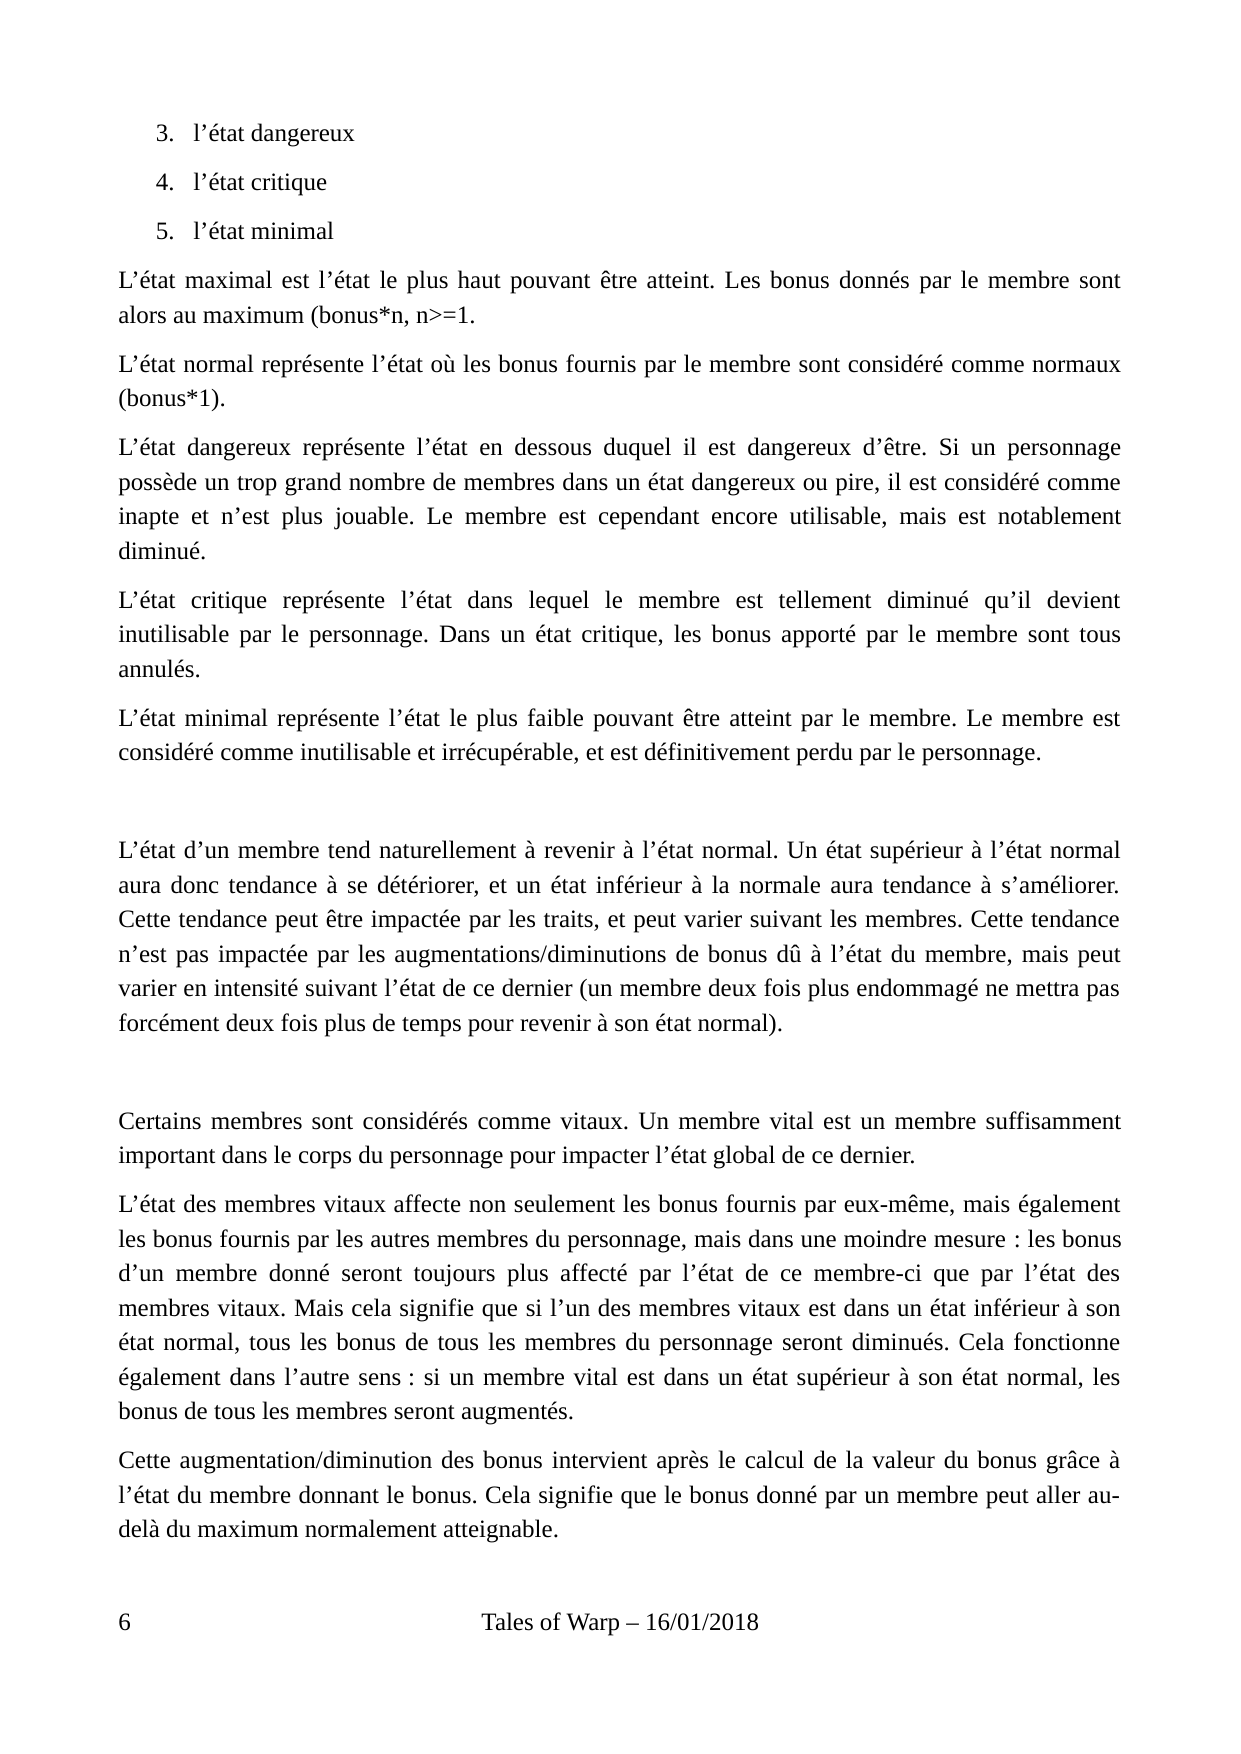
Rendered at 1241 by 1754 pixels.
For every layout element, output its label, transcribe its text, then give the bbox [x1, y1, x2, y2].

text L’état dangereux représente l’état en dessous duquel il est dangereux d’être. Si un personnage possède un trop grand nombre de membres dans un état dangereux ou pire, il est considéré comme inapte et n’est plus jouable. Le membre est cependant encore utilisable, mais est notablement diminué. [118, 432, 1122, 564]
text L’état d’un membre tend naturellement à revenir à l’état normal. Un état supérieur à l’état normal aura donc tendance à se détériorer, et un état inférieur à la normale aura tendance à s’améliorer. Cette tendance peut être impactée par les traits, et peut varier suivant les membres. Cette tendance n’est pas impactée par les augmentations/diminutions de bonus dû à l’état du membre, mais peut varier en intensité suivant l’état de ce dernier (un membre deux fois plus endommagé ne mettra pas forcément deux fois plus de temps pour revenir à son état normal). [118, 836, 1122, 1037]
list l’état critique [156, 167, 1122, 196]
text Certains membres sont considérés comme vitaux. Un membre vital est un membre suffisamment important dans le corps du personnage pour impacter l’état global de ce dernier. [118, 1106, 1122, 1169]
text L’état des membres vitaux affecte non seulement les bonus fournis par eux-même, mais également les bonus fournis par les autres membres du personnage, mais dans une moindre mesure : les bonus d’un membre donné seront toujours plus affecté par l’état de ce membre-ci que par l’état des membres vitaux. Mais cela signifie que si l’un des membres vitaux est dans un état inférieur à son état normal, tous les bonus de tous les membres du personnage seront diminués. Cela fonctionne également dans l’autre sens : si un membre vital est dans un état supérieur à son état normal, les bonus de tous les membres seront augmentés. [118, 1189, 1122, 1425]
text L’état minimal représente l’état le plus faible pouvant être atteint par le membre. Le membre est considéré comme inutilisable et irrécupérable, et est définitivement perdu par le personnage. [118, 703, 1122, 766]
text Cette augmentation/diminution des bonus intervient après le calcul de la valeur du bonus grâce à l’état du membre donnant le bonus. Cela signifie que le bonus donné par un membre peut aller au-delà du maximum normalement atteignable. [118, 1446, 1122, 1543]
text L’état critique représente l’état dans lequel le membre est tellement diminué qu’il devient inutilisable par le personnage. Dans un état critique, les bonus apporté par le membre sont tous annulés. [118, 585, 1122, 683]
text L’état normal représente l’état où les bonus fournis par le membre sont considéré comme normaux (bonus*1). [118, 349, 1122, 412]
list l’état minimal [156, 216, 1122, 245]
list l’état dangereux [156, 118, 1122, 147]
text L’état maximal est l’état le plus haut pouvant être atteint. Les bonus donnés par le membre sont alors au maximum (bonus*n, n>=1. [118, 265, 1122, 328]
